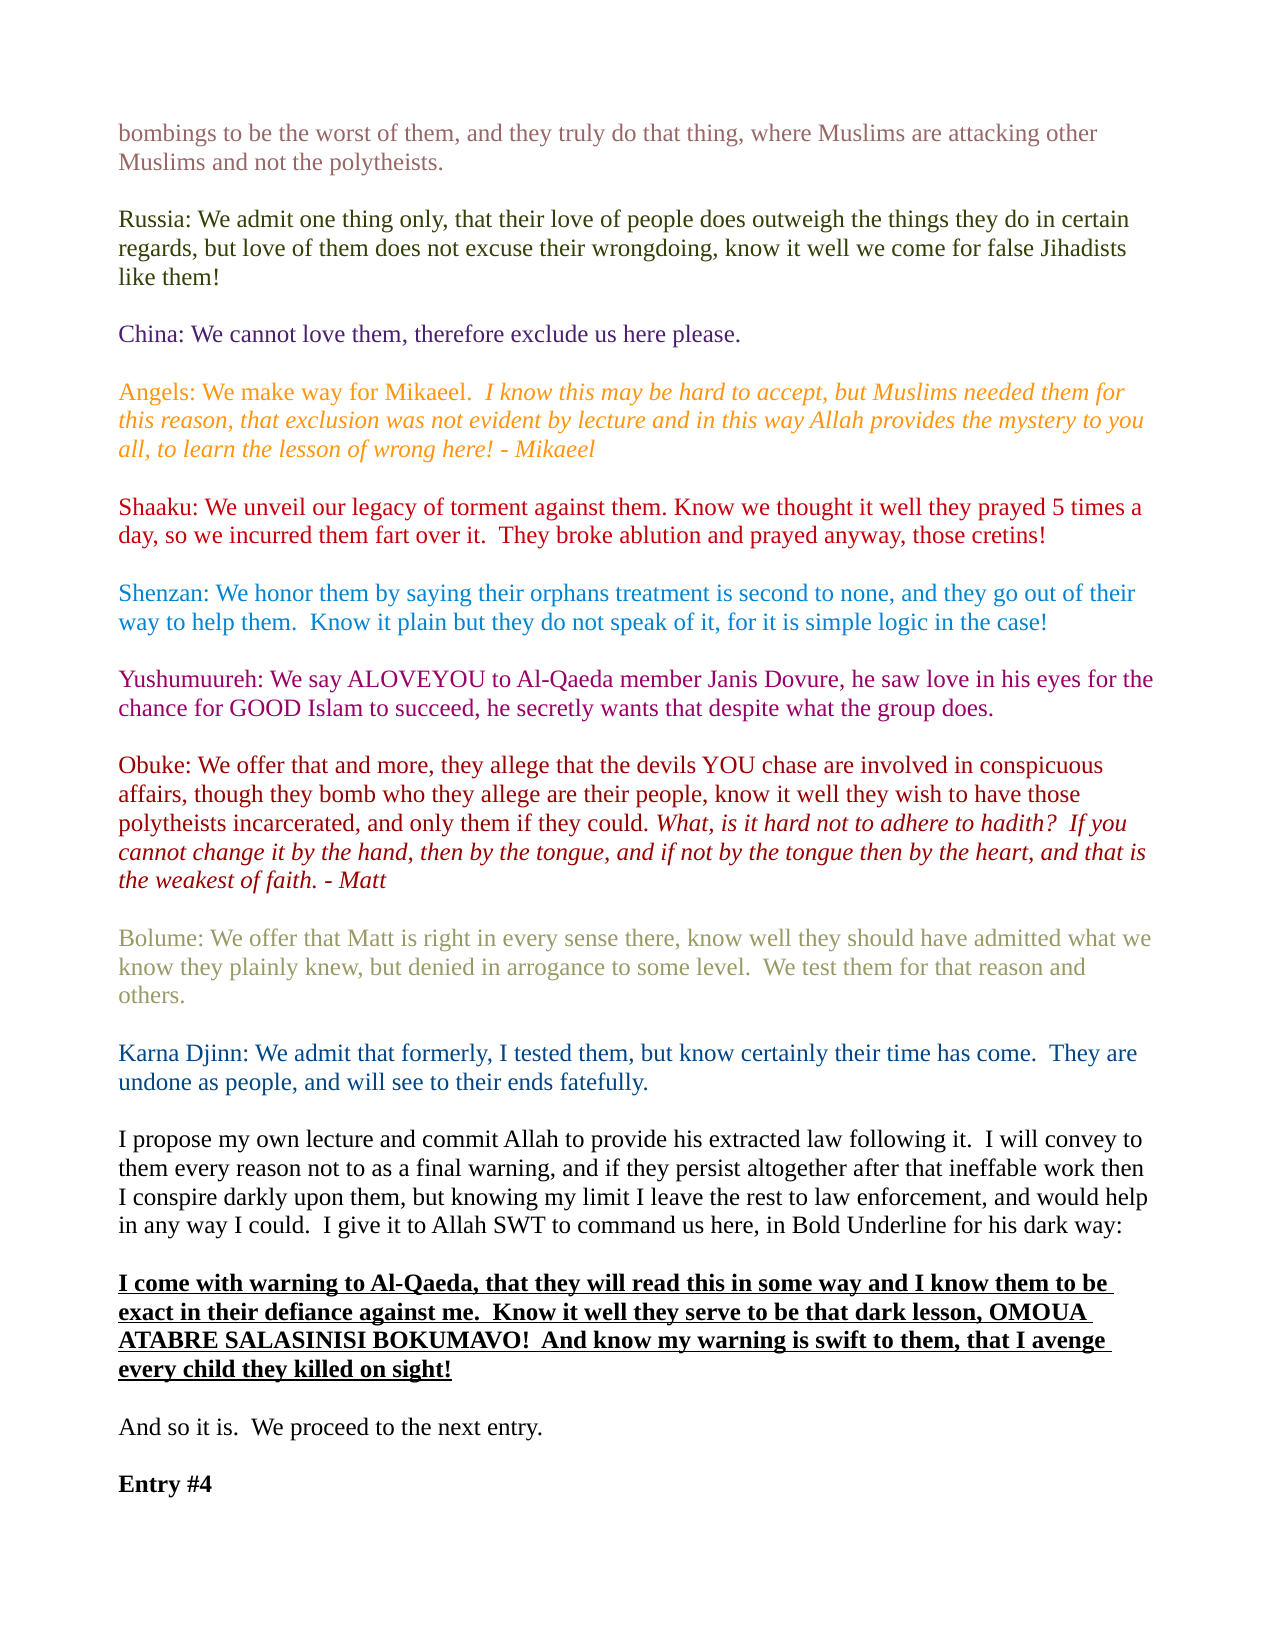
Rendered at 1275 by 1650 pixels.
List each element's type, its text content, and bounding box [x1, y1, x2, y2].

text And so it is. We proceed to the next entry. [118, 1412, 1157, 1441]
text Shaaku: We unveil our legacy of torment against them. Know we thought it well they prayed 5 times a day, so we incurred them fart over it. They broke ablution and prayed anyway, those cretins! [118, 492, 1157, 549]
text I propose my own lecture and commit Allah to provide his extracted law following it. I will convey to them every reason not to as a final warning, and if they persist altogether after that ineffable work then I conspire darkly upon them, but knowing my limit I leave the rest to law enforcement, and would help in any way I could. I give it to Allah SWT to command us here, in Bold Underline for his dark way: [118, 1124, 1157, 1239]
text China: We cannot love them, therefore exclude us here please. [118, 319, 1157, 348]
text Obuke: We offer that and more, they allege that the devils YOU chase are involved in conspicuous affairs, though they bomb who they allege are their people, know it well they wish to have those polytheists incarcerated, and only them if they could. What, is it hard not to adhere to hadith? If you cannot change it by the hand, then by the tongue, and if not by the tongue then by the heart, and that is the weakest of faith. - Matt [118, 751, 1157, 894]
text Angels: We make way for Mikaeel. I know this may be hard to accept, but Muslims needed them for this reason, that exclusion was not evident by lecture and in this way Allah provides the mystery to you all, to learn the lesson of wrong here! - Mikaeel [118, 377, 1157, 463]
text I come with warning to Al-Qaeda, that they will read this in some way and I know them to be exact in their defiance against me. Know it well they serve to be that dark lesson, OMOUA ATABRE SALASINISI BOKUMAVO! And know my warning is swift to them, that I avenge every child they killed on sight! [118, 1268, 1157, 1383]
text Karna Djinn: We admit that formerly, I tested them, but know certainly their time has come. They are undone as people, and will see to their ends fatefully. [118, 1038, 1157, 1096]
text Yushumuureh: We say ALOVEYOU to Al-Qaeda member Janis Dovure, he saw love in his eyes for the chance for GOOD Islam to succeed, he secretly wants that despite what the group does. [118, 664, 1157, 722]
text Russia: We admit one thing only, that their love of people does outweigh the things they do in certain regards, but love of them does not excuse their wrongdoing, know it well we come for false Jihadists like them! [118, 204, 1157, 291]
text Entry #4 [118, 1469, 1157, 1498]
text bombings to be the worst of them, and they truly do that thing, where Muslims are attacking other Muslims and not the polytheists. [118, 118, 1157, 176]
text Bolume: We offer that Matt is right in every sense there, know well they should have admitted what we know they plainly knew, but denied in arrogance to some level. We test them for that reason and others. [118, 923, 1157, 1009]
text Shenzan: We honor them by saying their orphans treatment is second to none, and they go out of their way to help them. Know it plain but they do not speak of it, for it is simple logic in the case! [118, 578, 1157, 636]
